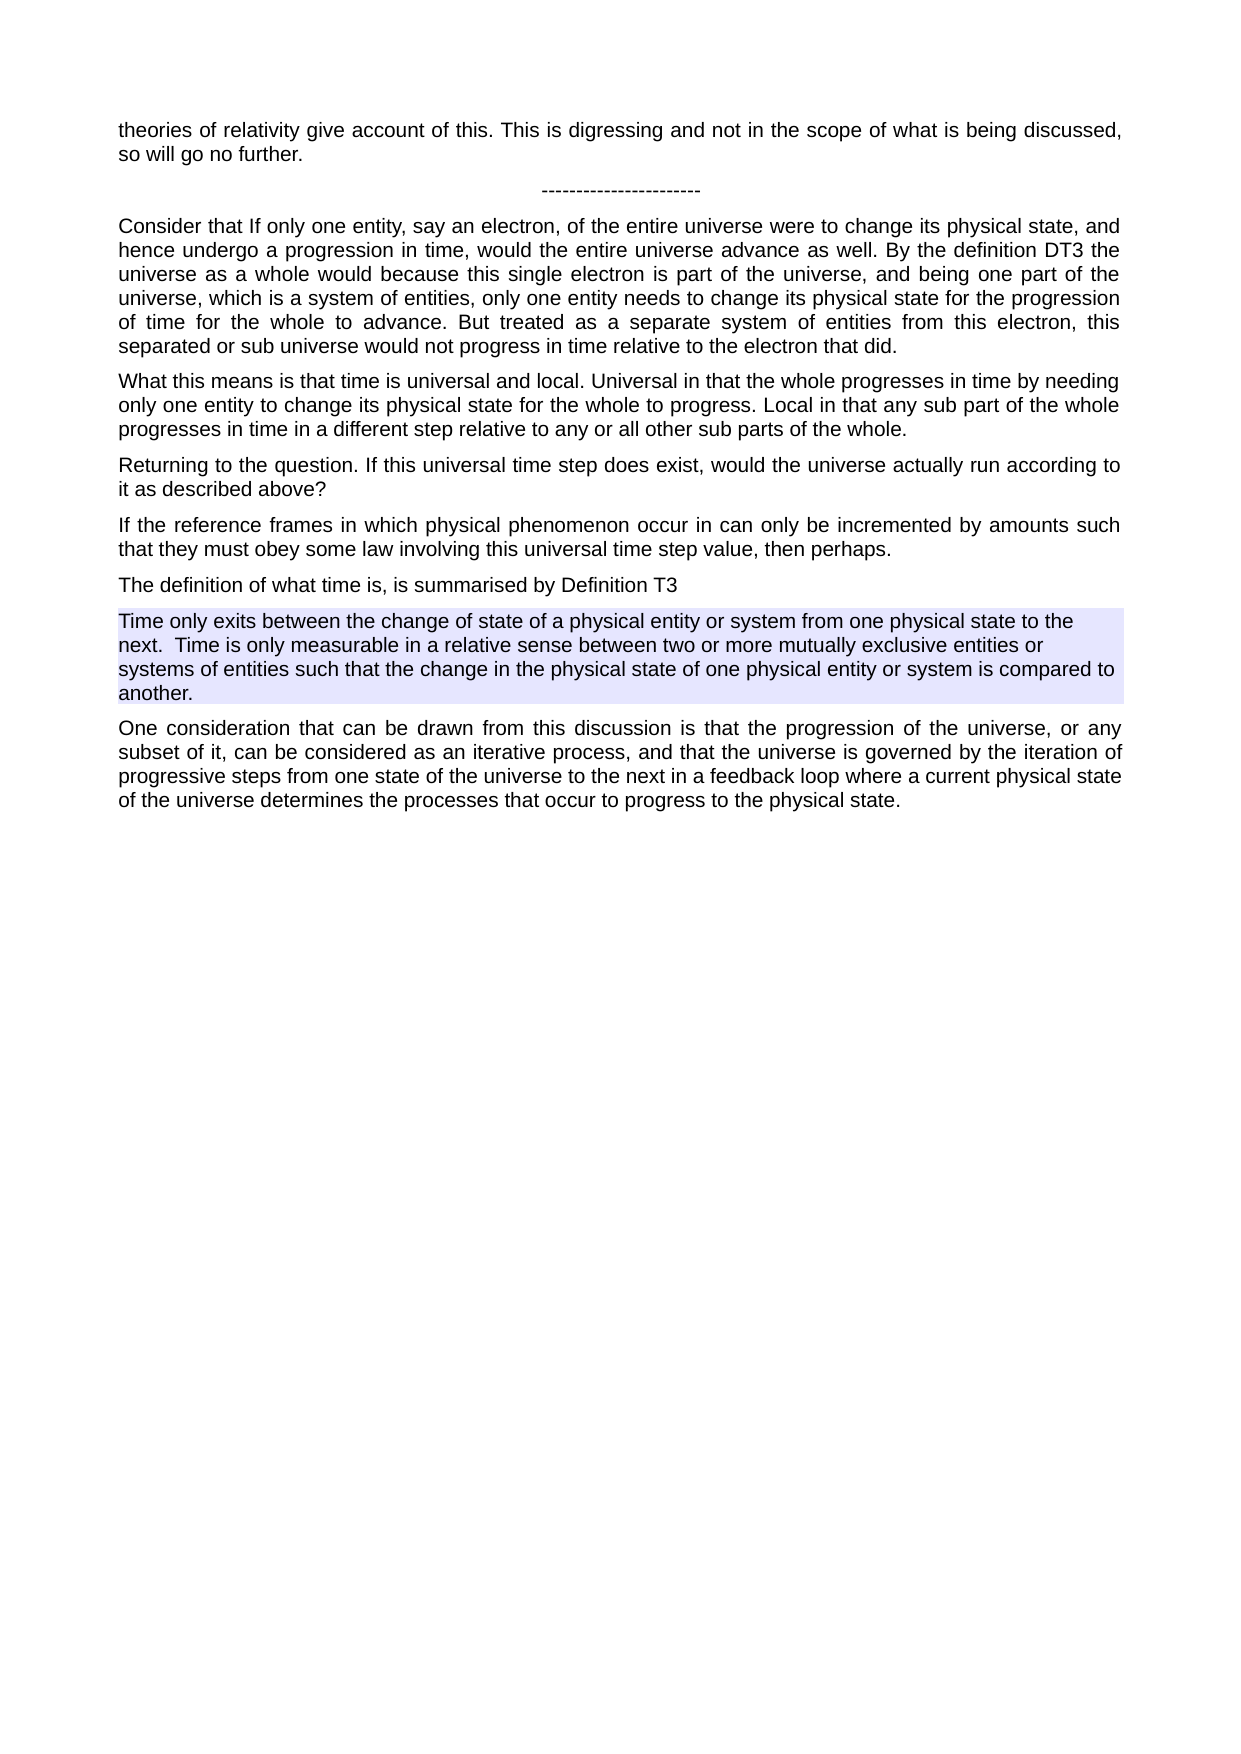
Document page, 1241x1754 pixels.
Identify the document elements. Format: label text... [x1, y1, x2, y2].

text The definition of what time is, is summarised by Definition T3 [118, 573, 1124, 597]
text Returning to the question. If this universal time step does exist, would the universe actually run according to it as described above? [118, 453, 1122, 501]
text theories of relativity give account of this. This is digressing and not in the scope of what is being discussed, so will go no further. [118, 118, 1124, 166]
text One consideration that can be drawn from this discussion is that the progression of the universe, or any subset of it, can be considered as an iterative process, and that the universe is governed by the iteration of progressive steps from one state of the universe to the next in a feedback loop where a current physical state of the universe determines the processes that occur to progress to the physical state. [118, 716, 1124, 812]
text Time only exits between the change of state of a physical entity or system from one physical state to the next. Time is only measurable in a relative sense between two or more mutually exclusive entities or systems of entities such that the change in the physical state of one physical entity or system is compared to another. [118, 608, 1124, 704]
text If the reference frames in which physical phenomenon occur in can only be incremented by amounts such that they must obey some law involving this universal time step value, then perhaps. [118, 513, 1122, 561]
text What this means is that time is universal and local. Universal in that the whole progresses in time by needing only one entity to change its physical state for the whole to progress. Local in that any sub part of the whole progresses in time in a different step relative to any or all other sub parts of the whole. [118, 369, 1122, 441]
text ----------------------- [118, 178, 1124, 202]
text Consider that If only one entity, say an electron, of the entire universe were to change its physical state, and hence undergo a progression in time, would the entire universe advance as well. By the definition DT3 the universe as a whole would because this single electron is part of the universe, and being one part of the universe, which is a system of entities, only one entity needs to change its physical state for the progression of time for the whole to advance. But treated as a separate system of entities from this electron, this separated or sub universe would not progress in time relative to the electron that did. [118, 214, 1122, 357]
